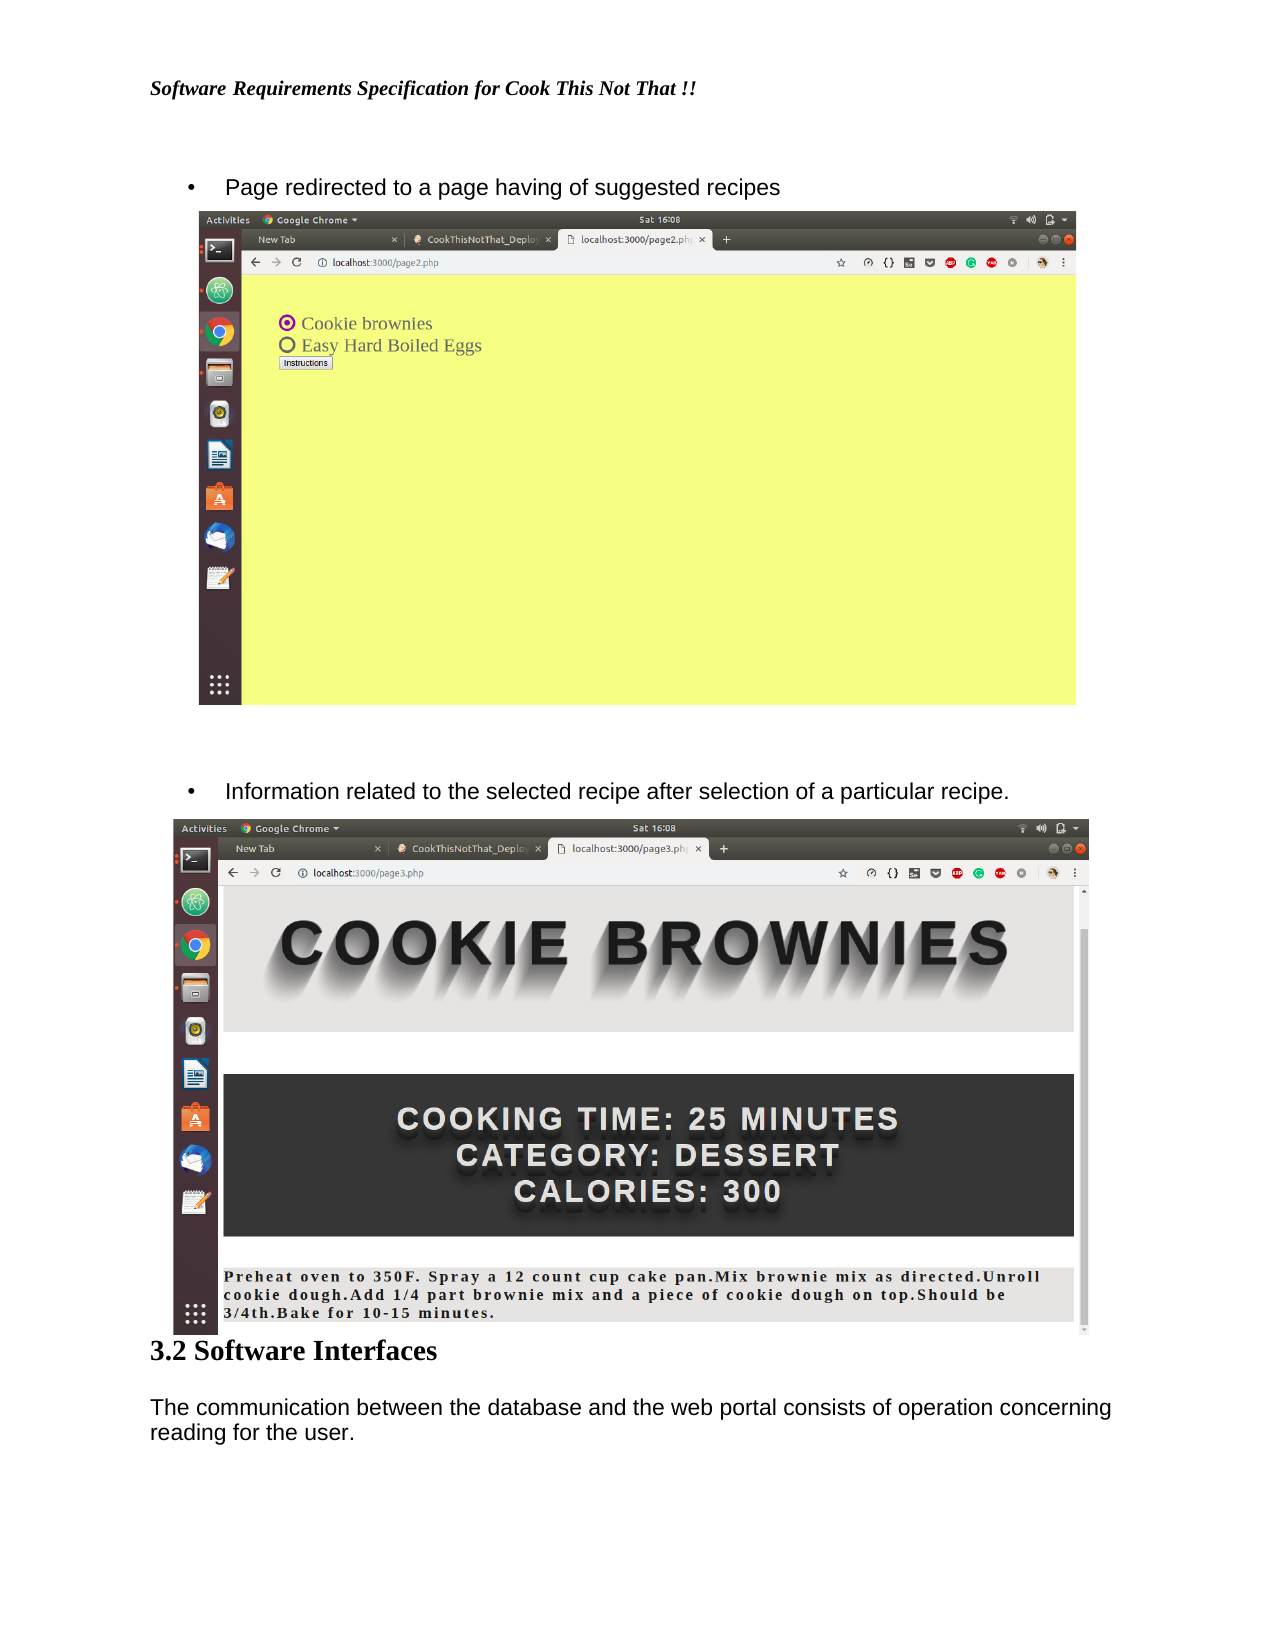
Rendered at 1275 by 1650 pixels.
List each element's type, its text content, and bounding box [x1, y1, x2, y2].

picture [173, 819, 1089, 1335]
list Page redirected to a page having of suggested recipes [187, 175, 1125, 200]
subtitle 3.2 Software Interfaces [150, 834, 1125, 1366]
text The communication between the database and the web portal consists of operation concerning reading for the user. [150, 1396, 1125, 1446]
picture [198, 211, 1077, 705]
list Information related to the selected recipe after selection of a particular recipe. [187, 780, 1125, 805]
